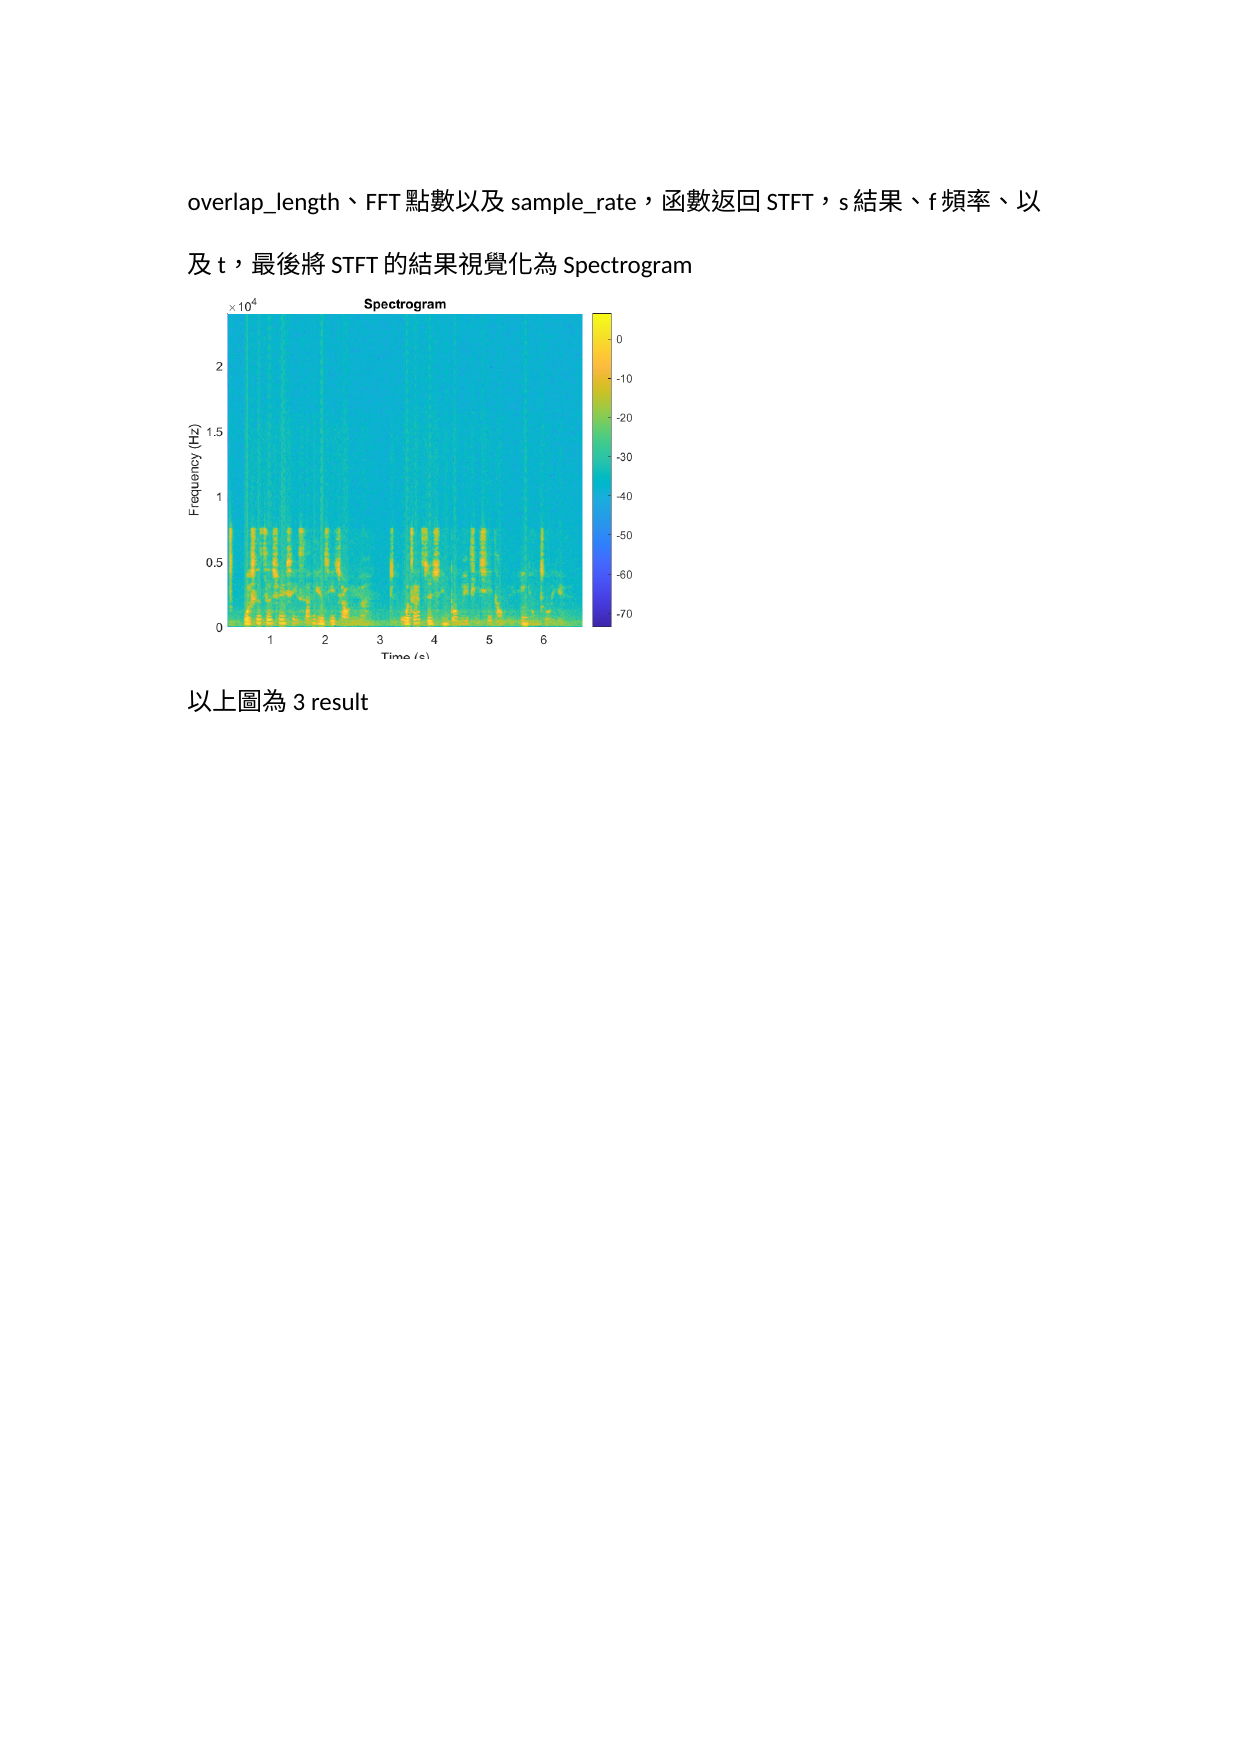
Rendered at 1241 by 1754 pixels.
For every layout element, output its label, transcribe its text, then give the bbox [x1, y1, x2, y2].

text 以上圖為3 result [187, 658, 1053, 721]
text overlap_length、FFT點數以及sample_rate，函數返回STFT，s結果、f頻率、以及t，最後將STFT的結果視覺化為Spectrogram [187, 158, 1053, 283]
